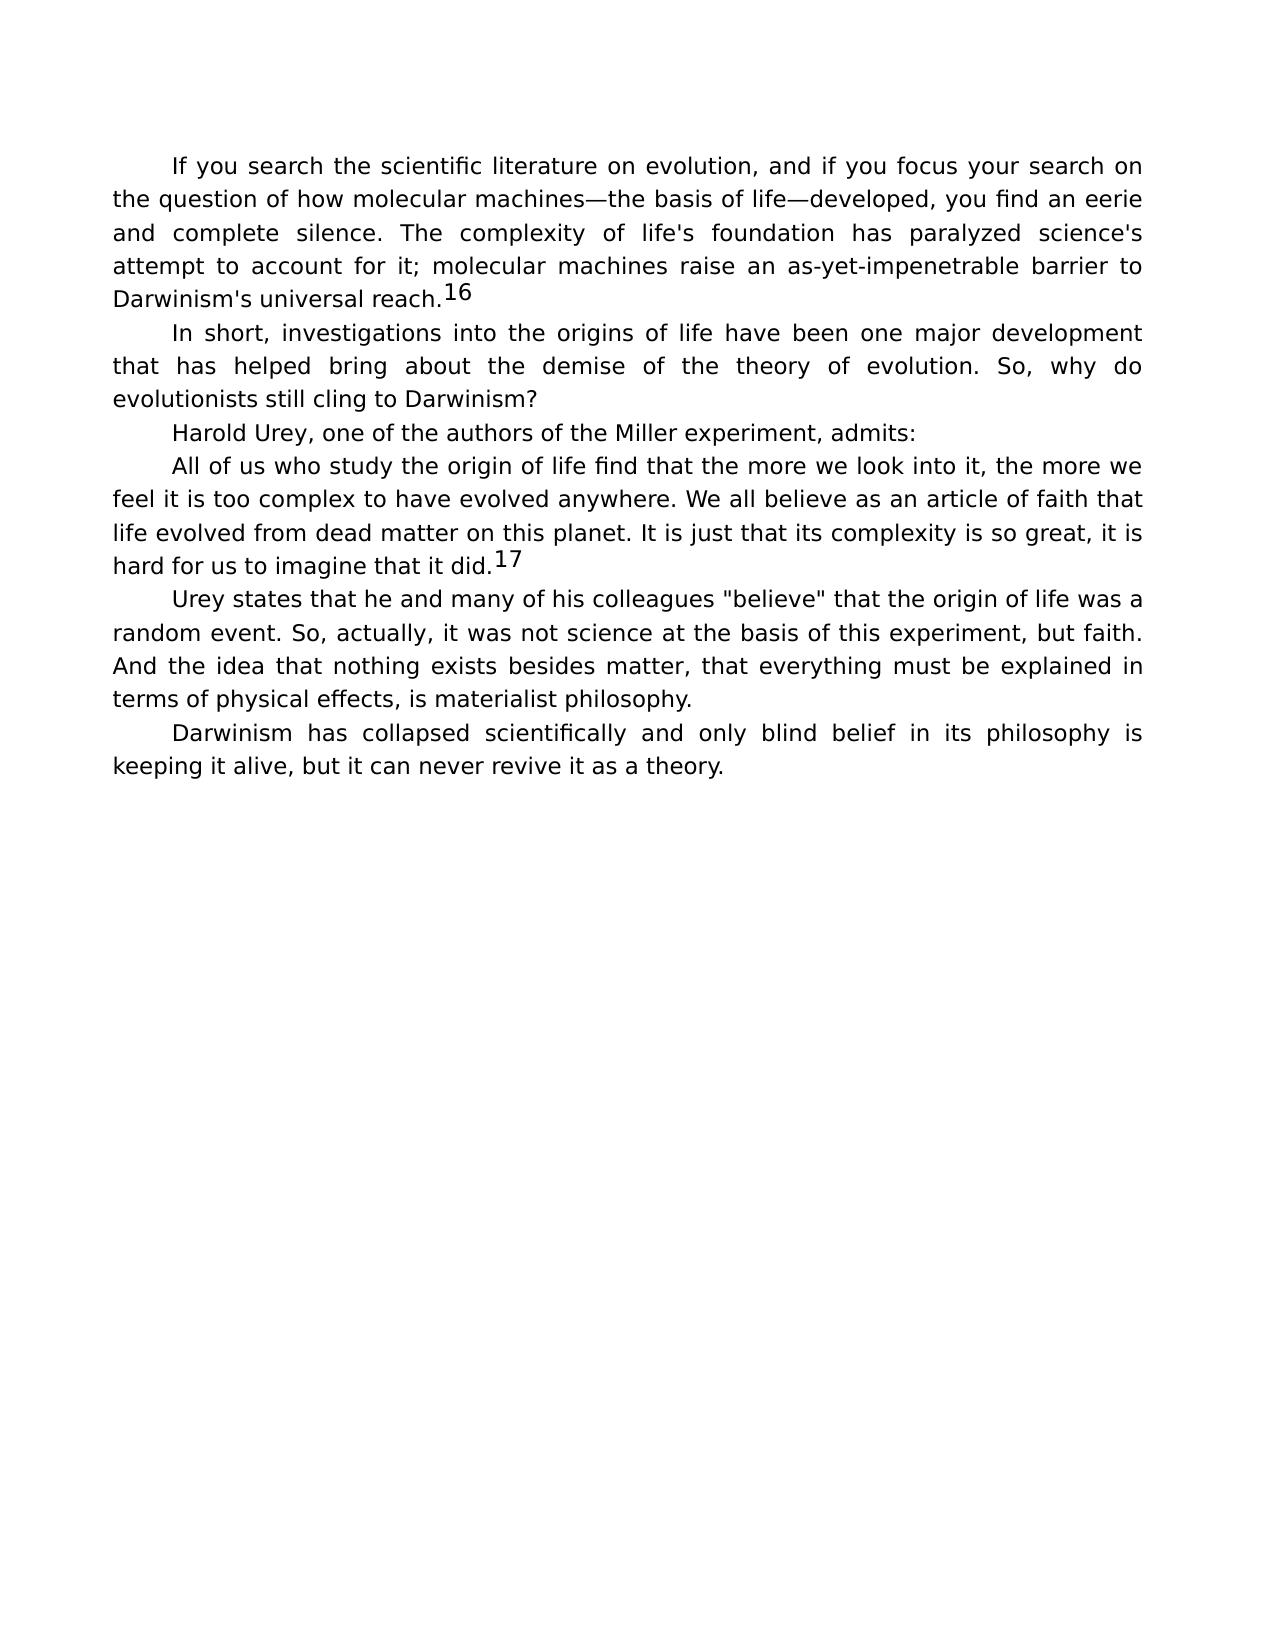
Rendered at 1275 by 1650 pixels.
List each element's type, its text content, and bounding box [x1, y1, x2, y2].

text Darwinism has collapsed scientifically and only blind belief in its philosophy is keeping it alive, but it can never revive it as a theory. [112, 714, 1145, 781]
text In short, investigations into the origins of life have been one major development that has helped bring about the demise of the theory of evolution. So, why do evolutionists still cling to Darwinism? [112, 314, 1145, 414]
text All of us who study the origin of life find that the more we look into it, the more we feel it is too complex to have evolved anywhere. We all believe as an article of faith that life evolved from dead matter on this planet. It is just that its complexity is so great, it is hard for us to imagine that it did.17 [112, 448, 1145, 581]
text Harold Urey, one of the authors of the Miller experiment, admits: [112, 414, 1145, 448]
text If you search the scientific literature on evolution, and if you focus your search on the question of how molecular machines—the basis of life—developed, you find an eerie and complete silence. The complexity of life's foundation has paralyzed science's attempt to account for it; molecular machines raise an as-yet-impenetrable barrier to Darwinism's universal reach.16 [112, 148, 1145, 314]
text Urey states that he and many of his colleagues "believe" that the origin of life was a random event. So, actually, it was not science at the basis of this experiment, but faith. And the idea that nothing exists besides matter, that everything must be explained in terms of physical effects, is materialist philosophy. [112, 581, 1145, 714]
